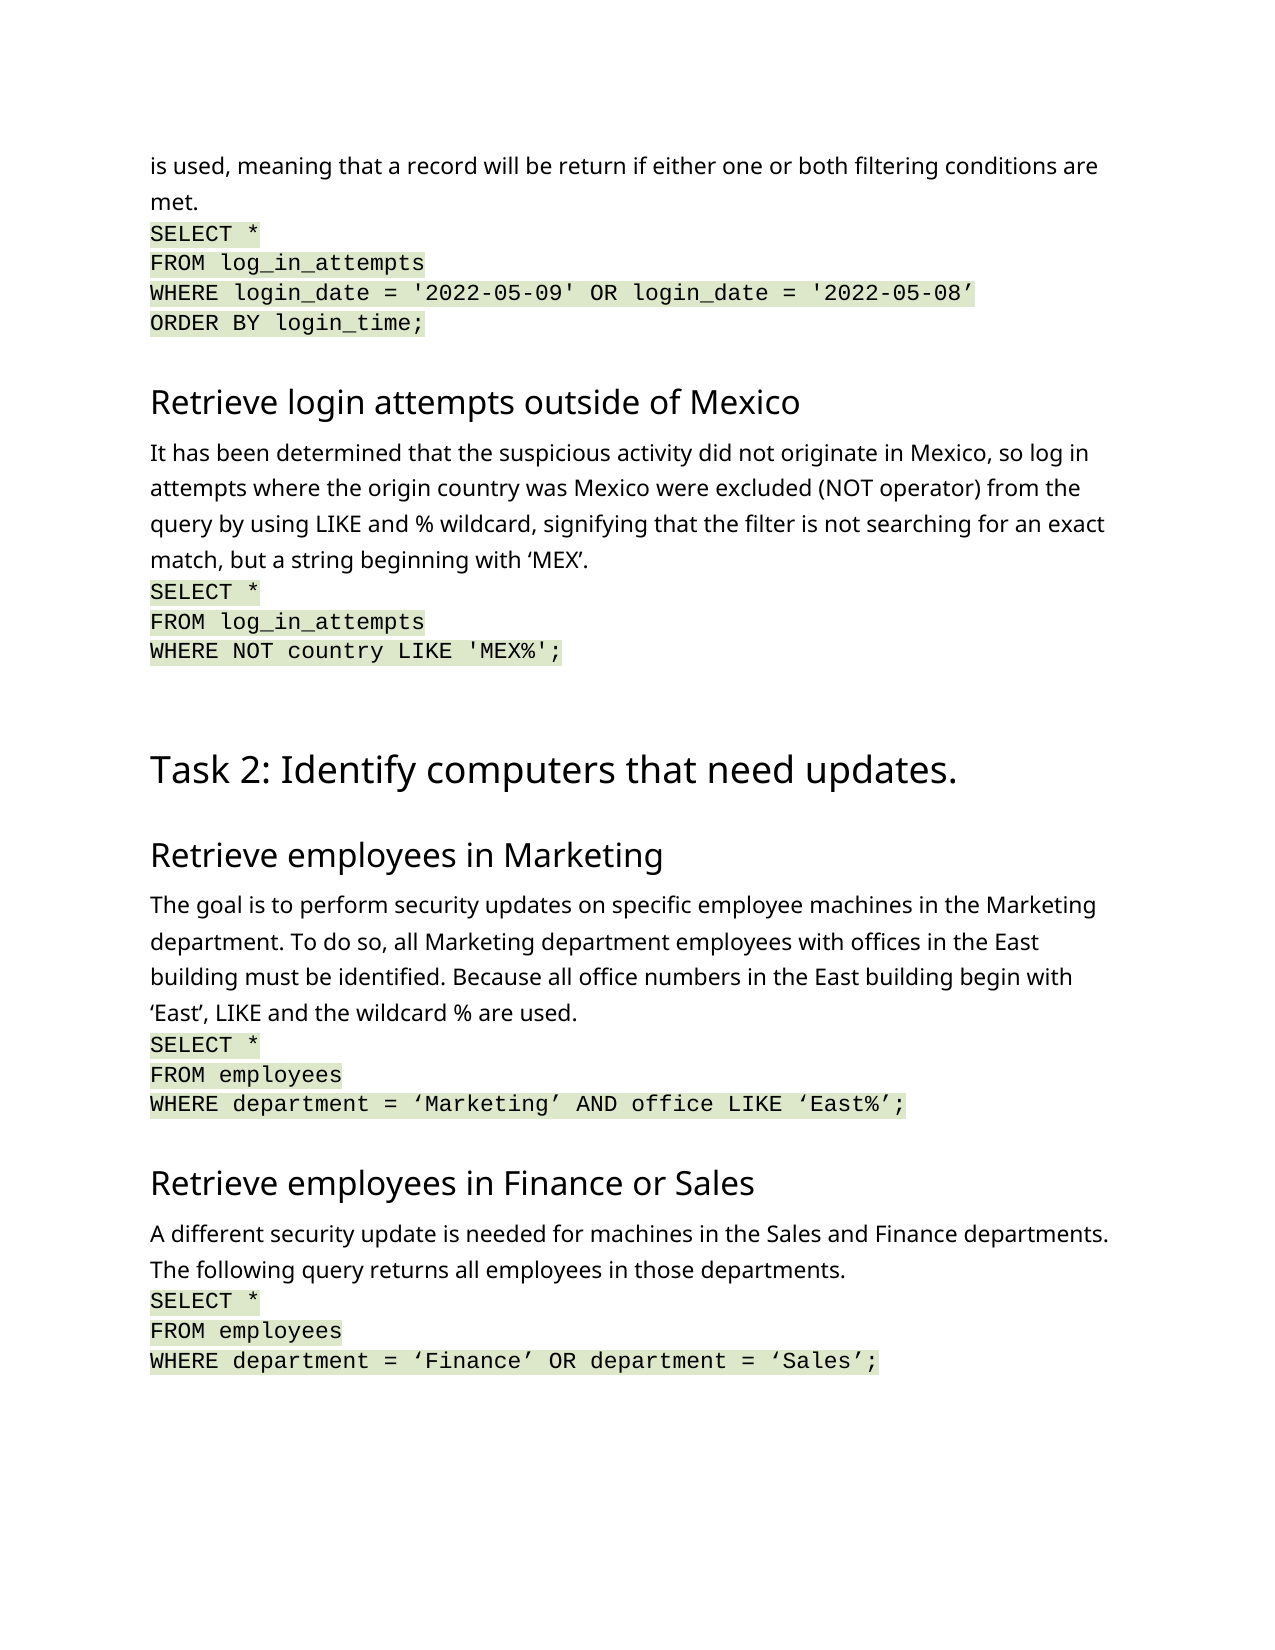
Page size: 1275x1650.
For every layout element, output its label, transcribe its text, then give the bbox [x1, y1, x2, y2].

text WHERE department = ‘Marketing’ AND office LIKE ‘East%’; [150, 1093, 1125, 1119]
text SELECT * FROM log_in_attempts WHERE login_date = '2022-05-09' OR login_date = '2022-05-08’ [150, 222, 1125, 307]
text SELECT * FROM employees [150, 1290, 1125, 1346]
subtitle Retrieve employees in Marketing [150, 832, 1125, 877]
text WHERE department = ‘Finance’ OR department = ‘Sales’; [150, 1349, 1125, 1375]
text ORDER BY login_time; [150, 311, 1125, 337]
text SELECT * FROM employees [150, 1033, 1125, 1089]
text SELECT * FROM log_in_attempts WHERE NOT country LIKE 'MEX%'; [150, 580, 1125, 666]
subtitle Task 2: Identify computers that need updates. [150, 743, 1125, 794]
text A different security update is needed for machines in the Sales and Finance departments. The following query returns all employees in those departments. [150, 1218, 1125, 1285]
text The goal is to perform security updates on specific employee machines in the Marketing department. To do so, all Marketing department employees with offices in the East building must be identified. Because all office numbers in the East building begin with ‘East’, LIKE and the wildcard % are used. [150, 889, 1125, 1028]
text It has been determined that the suspicious activity did not originate in Mexico, so log in attempts where the origin country was Mexico were excluded (NOT operator) from the query by using LIKE and % wildcard, signifying that the filter is not searching for an exact match, but a string beginning with ‘MEX’. [150, 436, 1125, 576]
subtitle Retrieve employees in Finance or Sales [150, 1160, 1125, 1206]
subtitle Retrieve login attempts outside of Mexico [150, 378, 1125, 424]
text is used, meaning that a record will be return if either one or both filtering conditions are met. [150, 150, 1125, 217]
